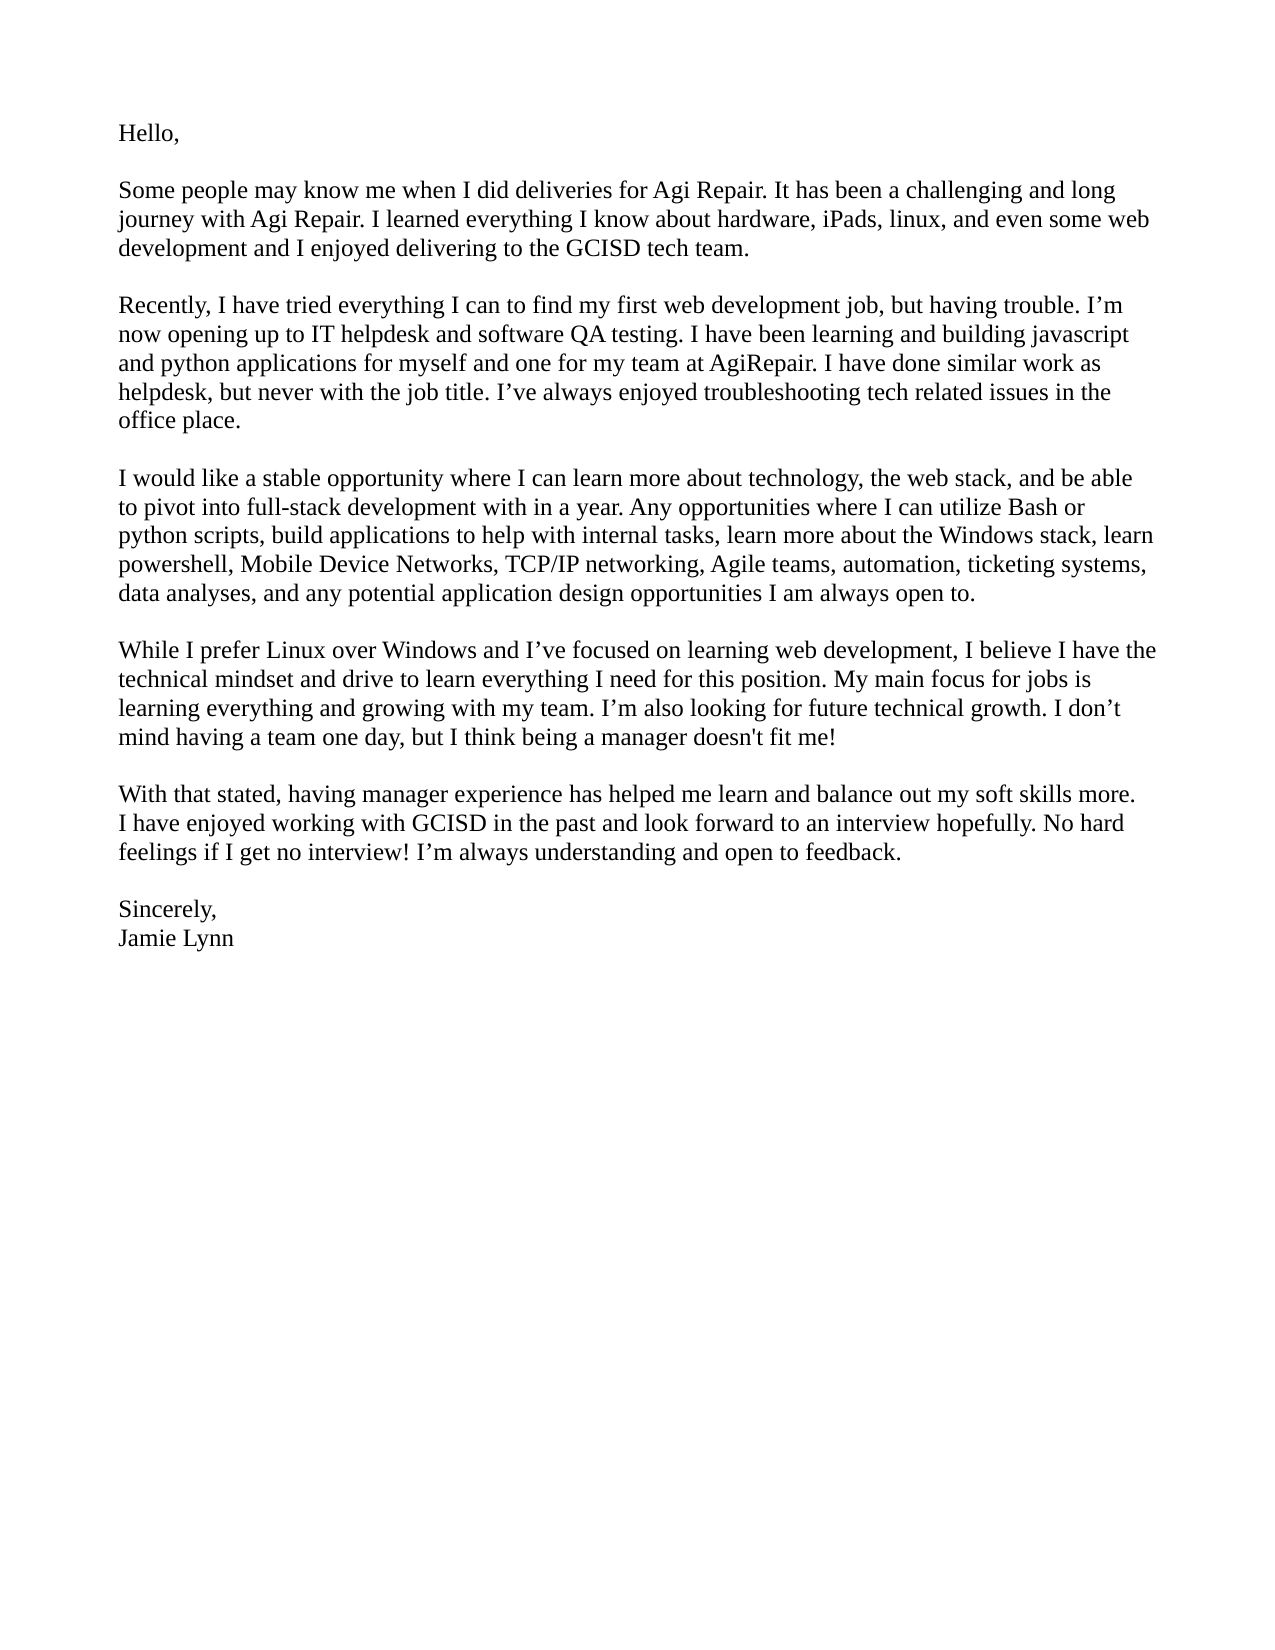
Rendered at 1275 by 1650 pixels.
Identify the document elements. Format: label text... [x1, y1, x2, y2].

text Sincerely, [118, 894, 1157, 923]
text I would like a stable opportunity where I can learn more about technology, the web stack, and be able to pivot into full-stack development with in a year. Any opportunities where I can utilize Bash or python scripts, build applications to help with internal tasks, learn more about the Windows stack, learn powershell, Mobile Device Networks, TCP/IP networking, Agile teams, automation, ticketing systems, data analyses, and any potential application design opportunities I am always open to. [118, 463, 1157, 607]
text I have enjoyed working with GCISD in the past and look forward to an interview hopefully. No hard feelings if I get no interview! I’m always understanding and open to feedback. [118, 808, 1157, 866]
text While I prefer Linux over Windows and I’ve focused on learning web development, I believe I have the technical mindset and drive to learn everything I need for this position. My main focus for jobs is learning everything and growing with my team. I’m also looking for future technical growth. I don’t mind having a team one day, but I think being a manager doesn't fit me! [118, 636, 1157, 751]
text Hello, [118, 118, 1157, 147]
text Recently, I have tried everything I can to find my first web development job, but having trouble. I’m now opening up to IT helpdesk and software QA testing. I have been learning and building javascript and python applications for myself and one for my team at AgiRepair. I have done similar work as helpdesk, but never with the job title. I’ve always enjoyed troubleshooting tech related issues in the office place. [118, 291, 1157, 434]
text With that stated, having manager experience has helped me learn and balance out my soft skills more. [118, 779, 1157, 808]
text Some people may know me when I did deliveries for Agi Repair. It has been a challenging and long journey with Agi Repair. I learned everything I know about hardware, iPads, linux, and even some web development and I enjoyed delivering to the GCISD tech team. [118, 176, 1157, 262]
text Jamie Lynn [118, 923, 1157, 952]
